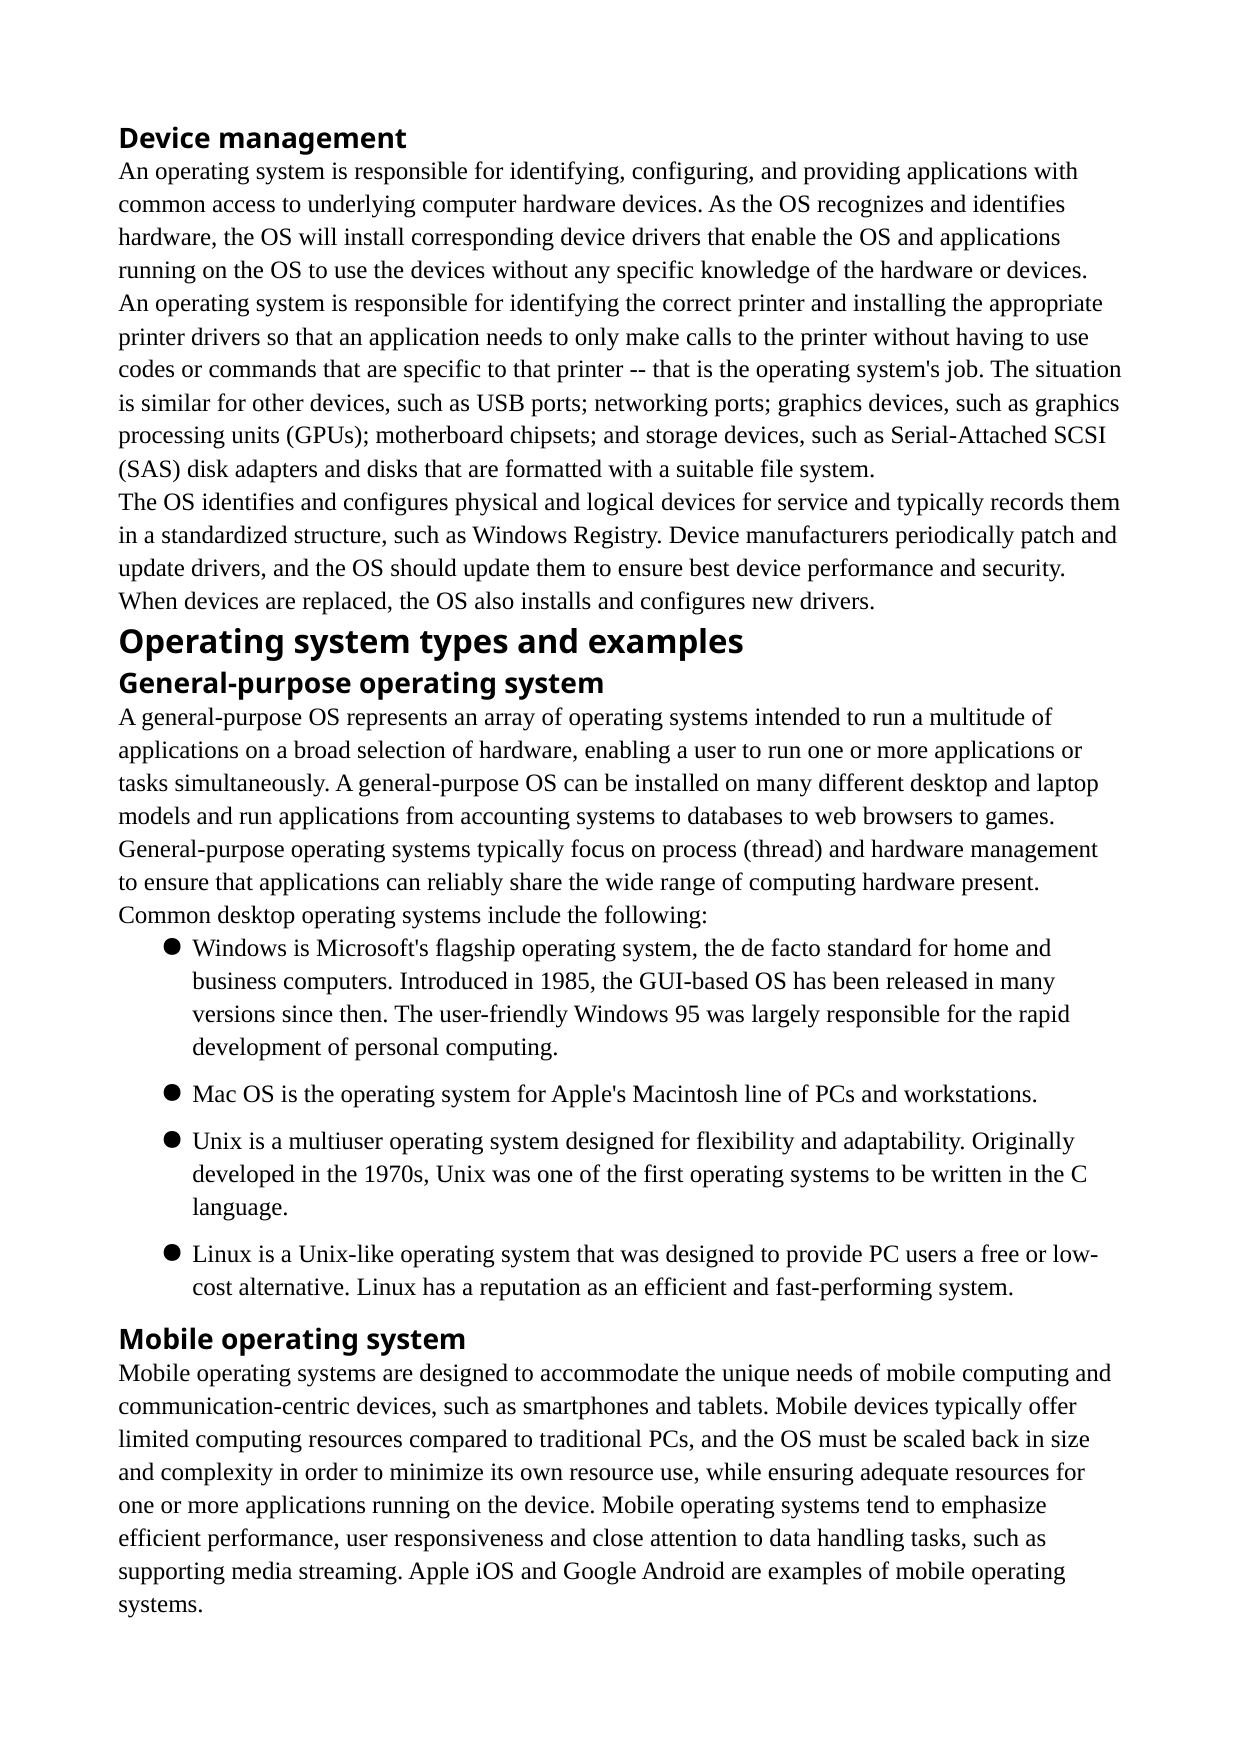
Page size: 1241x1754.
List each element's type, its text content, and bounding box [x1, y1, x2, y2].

list Mac OS is the operating system for Apple's Macintosh line of PCs and workstations. [162, 1079, 1122, 1108]
text An operating system is responsible for identifying, configuring, and providing applications with common access to underlying computer hardware devices. As the OS recognizes and identifies hardware, the OS will install corresponding device drivers that enable the OS and applications running on the OS to use the devices without any specific knowledge of the hardware or devices. [118, 156, 1122, 284]
subtitle General-purpose operating system [118, 663, 1122, 702]
subtitle Mobile operating system [118, 1319, 1122, 1358]
list Unix is a multiuser operating system designed for flexibility and adaptability. Originally developed in the 1970s, Unix was one of the first operating systems to be written in the C language. [162, 1126, 1122, 1221]
text An operating system is responsible for identifying the correct printer and installing the appropriate printer drivers so that an application needs to only make calls to the printer without having to use codes or commands that are specific to that printer -- that is the operating system's job. The situation is similar for other devices, such as USB ports; networking ports; graphics devices, such as graphics processing units (GPUs); motherboard chipsets; and storage devices, such as Serial-Attached SCSI (SAS) disk adapters and disks that are formatted with a suitable file system. [118, 288, 1122, 482]
text Mobile operating systems are designed to accommodate the unique needs of mobile computing and communication-centric devices, such as smartphones and tablets. Mobile devices typically offer limited computing resources compared to traditional PCs, and the OS must be scaled back in size and complexity in order to minimize its own resource use, while ensuring adequate resources for one or more applications running on the device. Mobile operating systems tend to emphasize efficient performance, user responsiveness and close attention to data handling tasks, such as supporting media streaming. Apple iOS and Google Android are examples of mobile operating systems. [118, 1358, 1122, 1618]
subtitle Operating system types and examples [118, 619, 1122, 663]
text A general-purpose OS represents an array of operating systems intended to run a multitude of applications on a broad selection of hardware, enabling a user to run one or more applications or tasks simultaneously. A general-purpose OS can be installed on many different desktop and laptop models and run applications from accounting systems to databases to web browsers to games. General-purpose operating systems typically focus on process (thread) and hardware management to ensure that applications can reliably share the wide range of computing hardware present. [118, 702, 1122, 896]
list Linux is a Unix-like operating system that was designed to provide PC users a free or low-cost alternative. Linux has a reputation as an efficient and fast-performing system. [162, 1239, 1122, 1301]
subtitle Device management [118, 118, 1122, 156]
text Common desktop operating systems include the following: [118, 900, 1122, 929]
list Windows is Microsoft's flagship operating system, the de facto standard for home and business computers. Introduced in 1985, the GUI-based OS has been released in many versions since then. The user-friendly Windows 95 was largely responsible for the rapid development of personal computing. [162, 933, 1122, 1061]
text The OS identifies and configures physical and logical devices for service and typically records them in a standardized structure, such as Windows Registry. Device manufacturers periodically patch and update drivers, and the OS should update them to ensure best device performance and security. When devices are replaced, the OS also installs and configures new drivers. [118, 487, 1122, 614]
